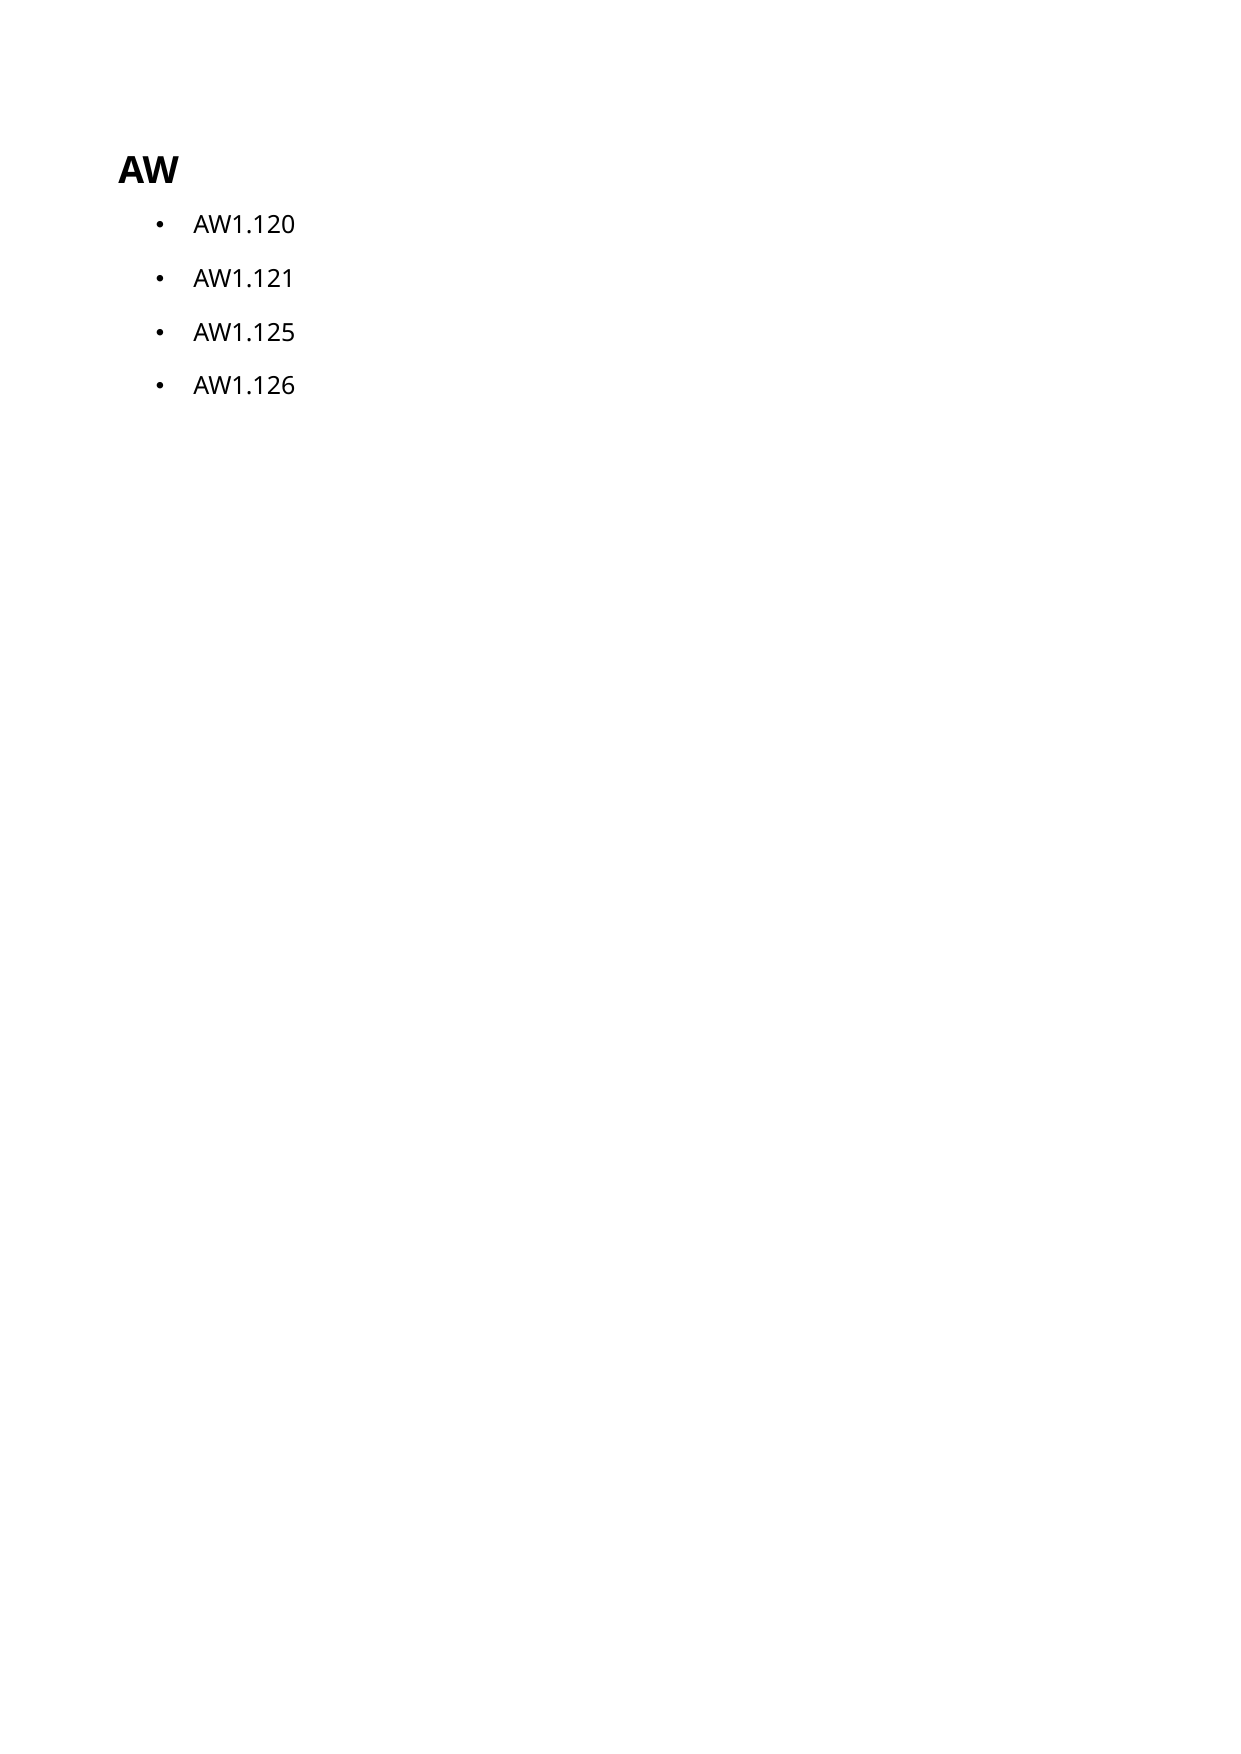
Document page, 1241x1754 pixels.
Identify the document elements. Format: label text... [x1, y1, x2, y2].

list AW1.125 [156, 314, 1122, 348]
list AW1.126 [156, 368, 1122, 402]
subtitle AW [118, 143, 1122, 194]
list AW1.121 [156, 260, 1122, 294]
list AW1.120 [156, 207, 1122, 241]
